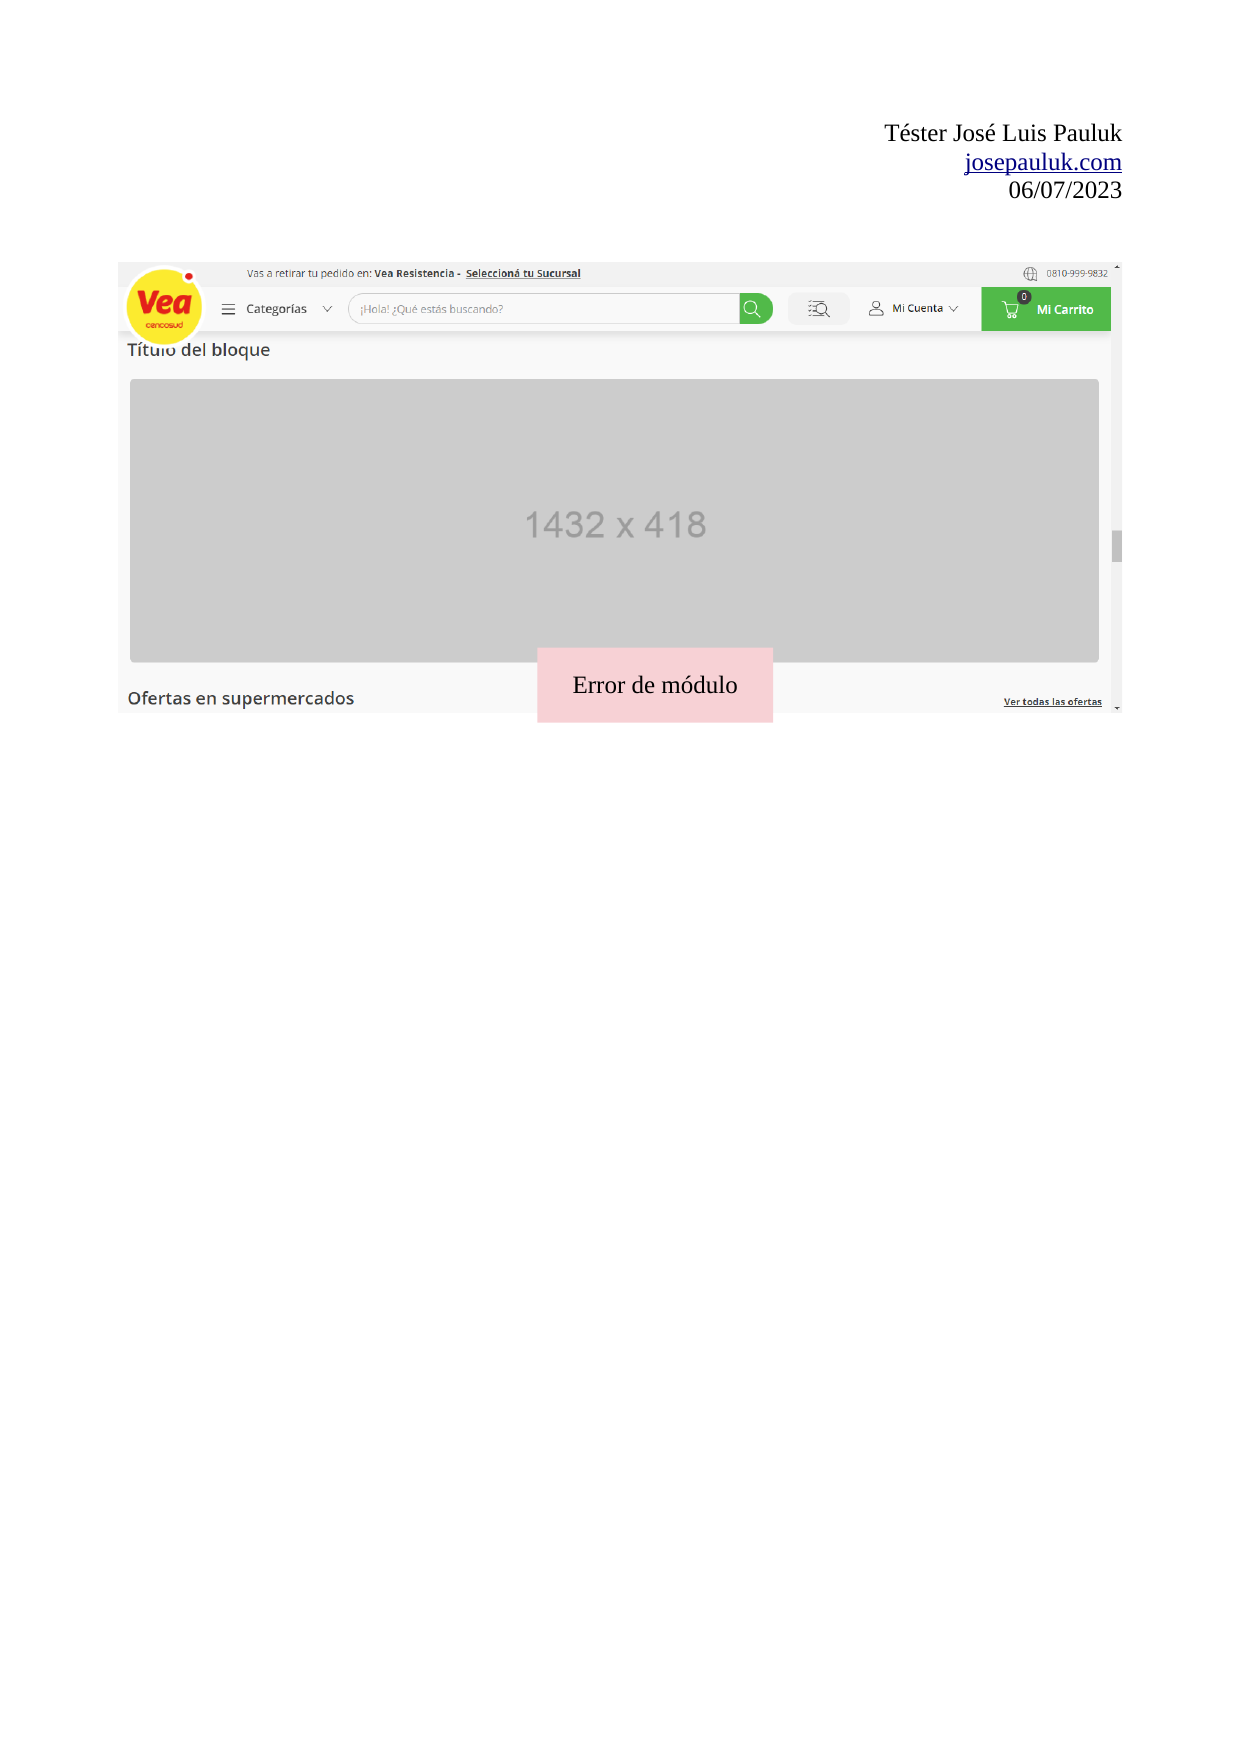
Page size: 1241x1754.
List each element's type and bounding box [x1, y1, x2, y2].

picture [118, 262, 1123, 713]
